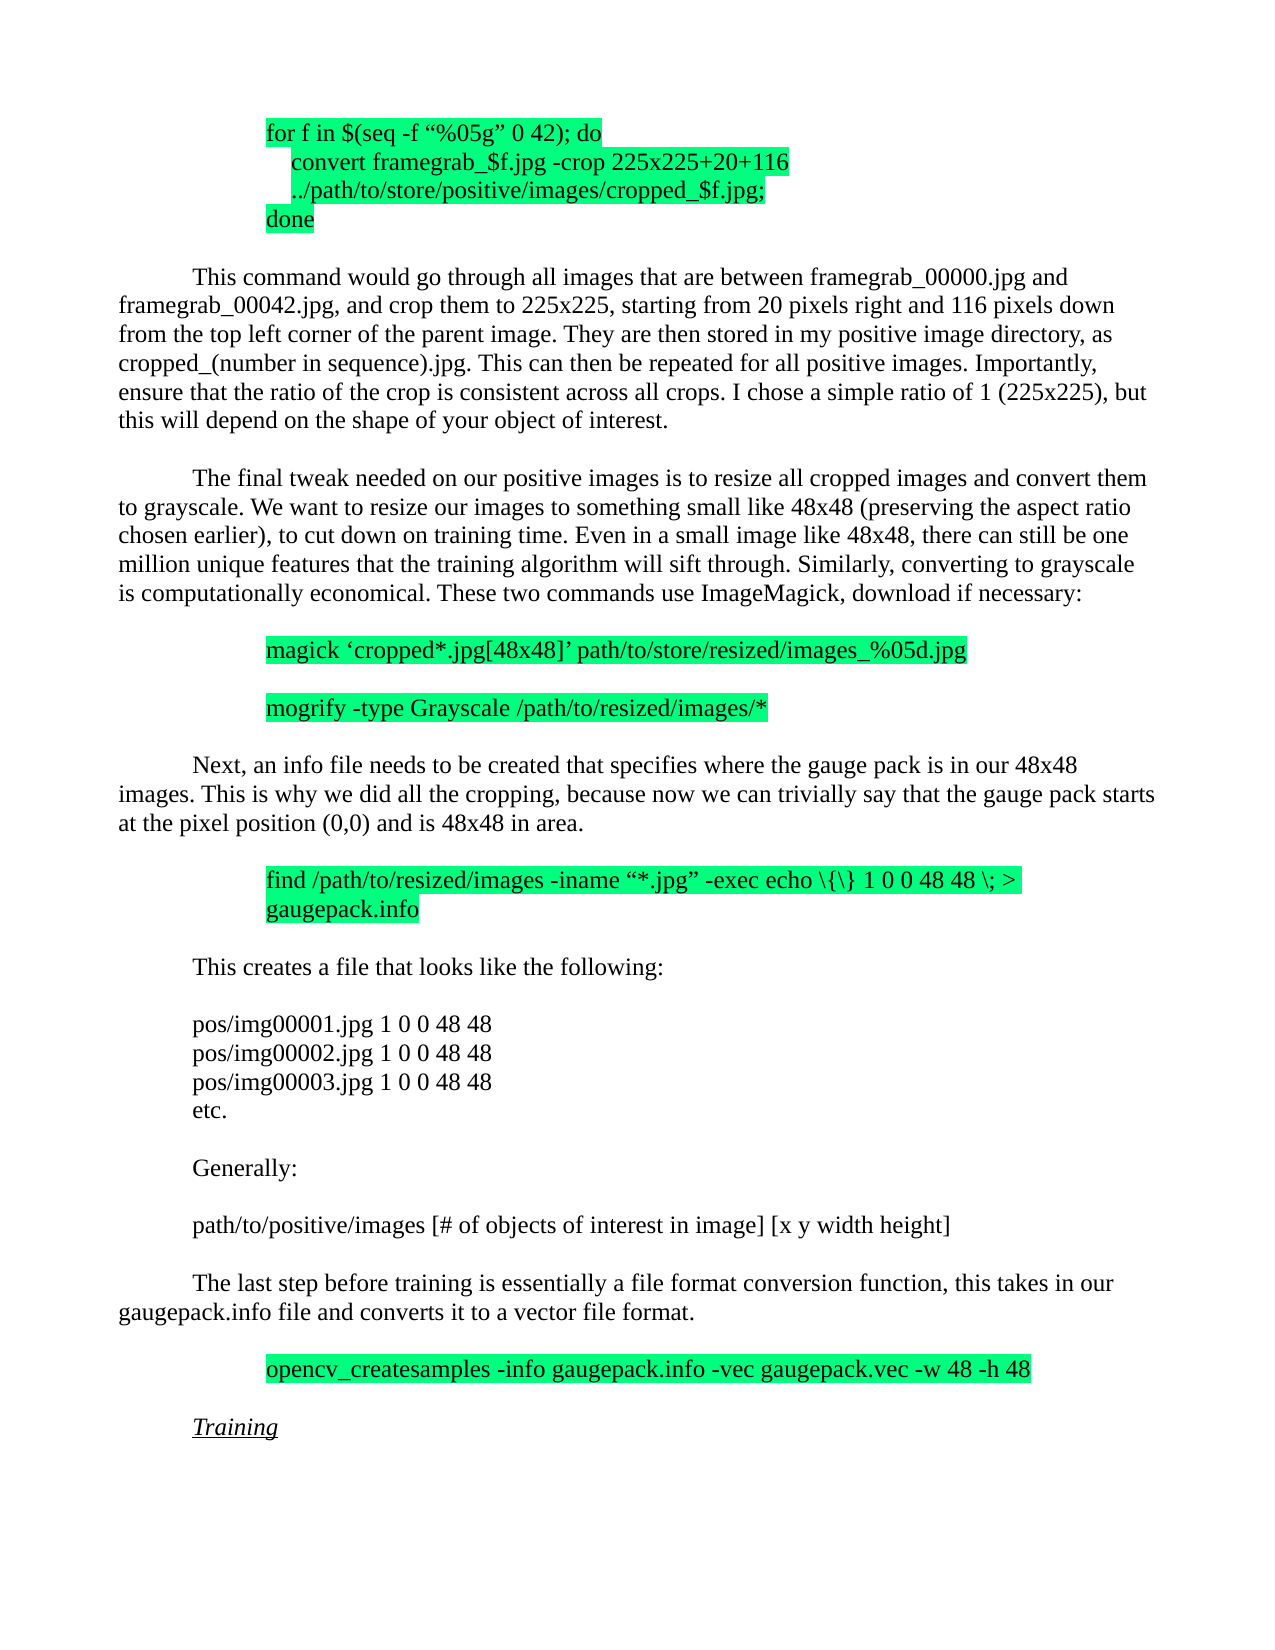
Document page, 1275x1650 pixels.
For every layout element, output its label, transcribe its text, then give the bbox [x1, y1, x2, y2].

text magick ‘cropped*.jpg[48x48]’ path/to/store/resized/images_%05d.jpg [118, 636, 1157, 664]
text Generally: [118, 1153, 1157, 1182]
text ../path/to/store/positive/images/cropped_$f.jpg; [118, 176, 1157, 204]
text pos/img00002.jpg 1 0 0 48 48 [118, 1038, 1157, 1067]
text path/to/positive/images [# of objects of interest in image] [x y width height] [118, 1211, 1157, 1239]
text etc. [118, 1096, 1157, 1124]
text pos/img00003.jpg 1 0 0 48 48 [118, 1067, 1157, 1096]
text for f in $(seq -f “%05g” 0 42); do [118, 118, 1157, 147]
text The final tweak needed on our positive images is to resize all cropped images and convert them to grayscale. We want to resize our images to something small like 48x48 (preserving the aspect ratio chosen earlier), to cut down on training time. Even in a small image like 48x48, there can still be one million unique features that the training algorithm will sift through. Similarly, converting to grayscale is computationally economical. These two commands use ImageMagick, download if necessary: [118, 463, 1157, 607]
text Training [118, 1412, 1157, 1441]
text pos/img00001.jpg 1 0 0 48 48 [118, 1009, 1157, 1038]
text Next, an info file needs to be created that specifies where the gauge pack is in our 48x48 images. This is why we did all the cropping, because now we can trivially say that the gauge pack starts at the pixel position (0,0) and is 48x48 in area. [118, 751, 1157, 837]
text find /path/to/resized/images -iname “*.jpg” -exec echo \{\} 1 0 0 48 48 \; > gaugepack.info [118, 866, 1157, 923]
text done [118, 204, 1157, 233]
text mogrify -type Grayscale /path/to/resized/images/* [118, 693, 1157, 722]
text The last step before training is essentially a file format conversion function, this takes in our gaugepack.info file and converts it to a vector file format. [118, 1268, 1157, 1326]
text convert framegrab_$f.jpg -crop 225x225+20+116 [118, 147, 1157, 176]
text This command would go through all images that are between framegrab_00000.jpg and framegrab_00042.jpg, and crop them to 225x225, starting from 20 pixels right and 116 pixels down from the top left corner of the parent image. They are then stored in my positive image directory, as cropped_(number in sequence).jpg. This can then be repeated for all positive images. Importantly, ensure that the ratio of the crop is consistent across all crops. I chose a simple ratio of 1 (225x225), but this will depend on the shape of your object of interest. [118, 262, 1157, 434]
text opencv_createsamples -info gaugepack.info -vec gaugepack.vec -w 48 -h 48 [118, 1354, 1157, 1383]
text This creates a file that looks like the following: [118, 952, 1157, 981]
